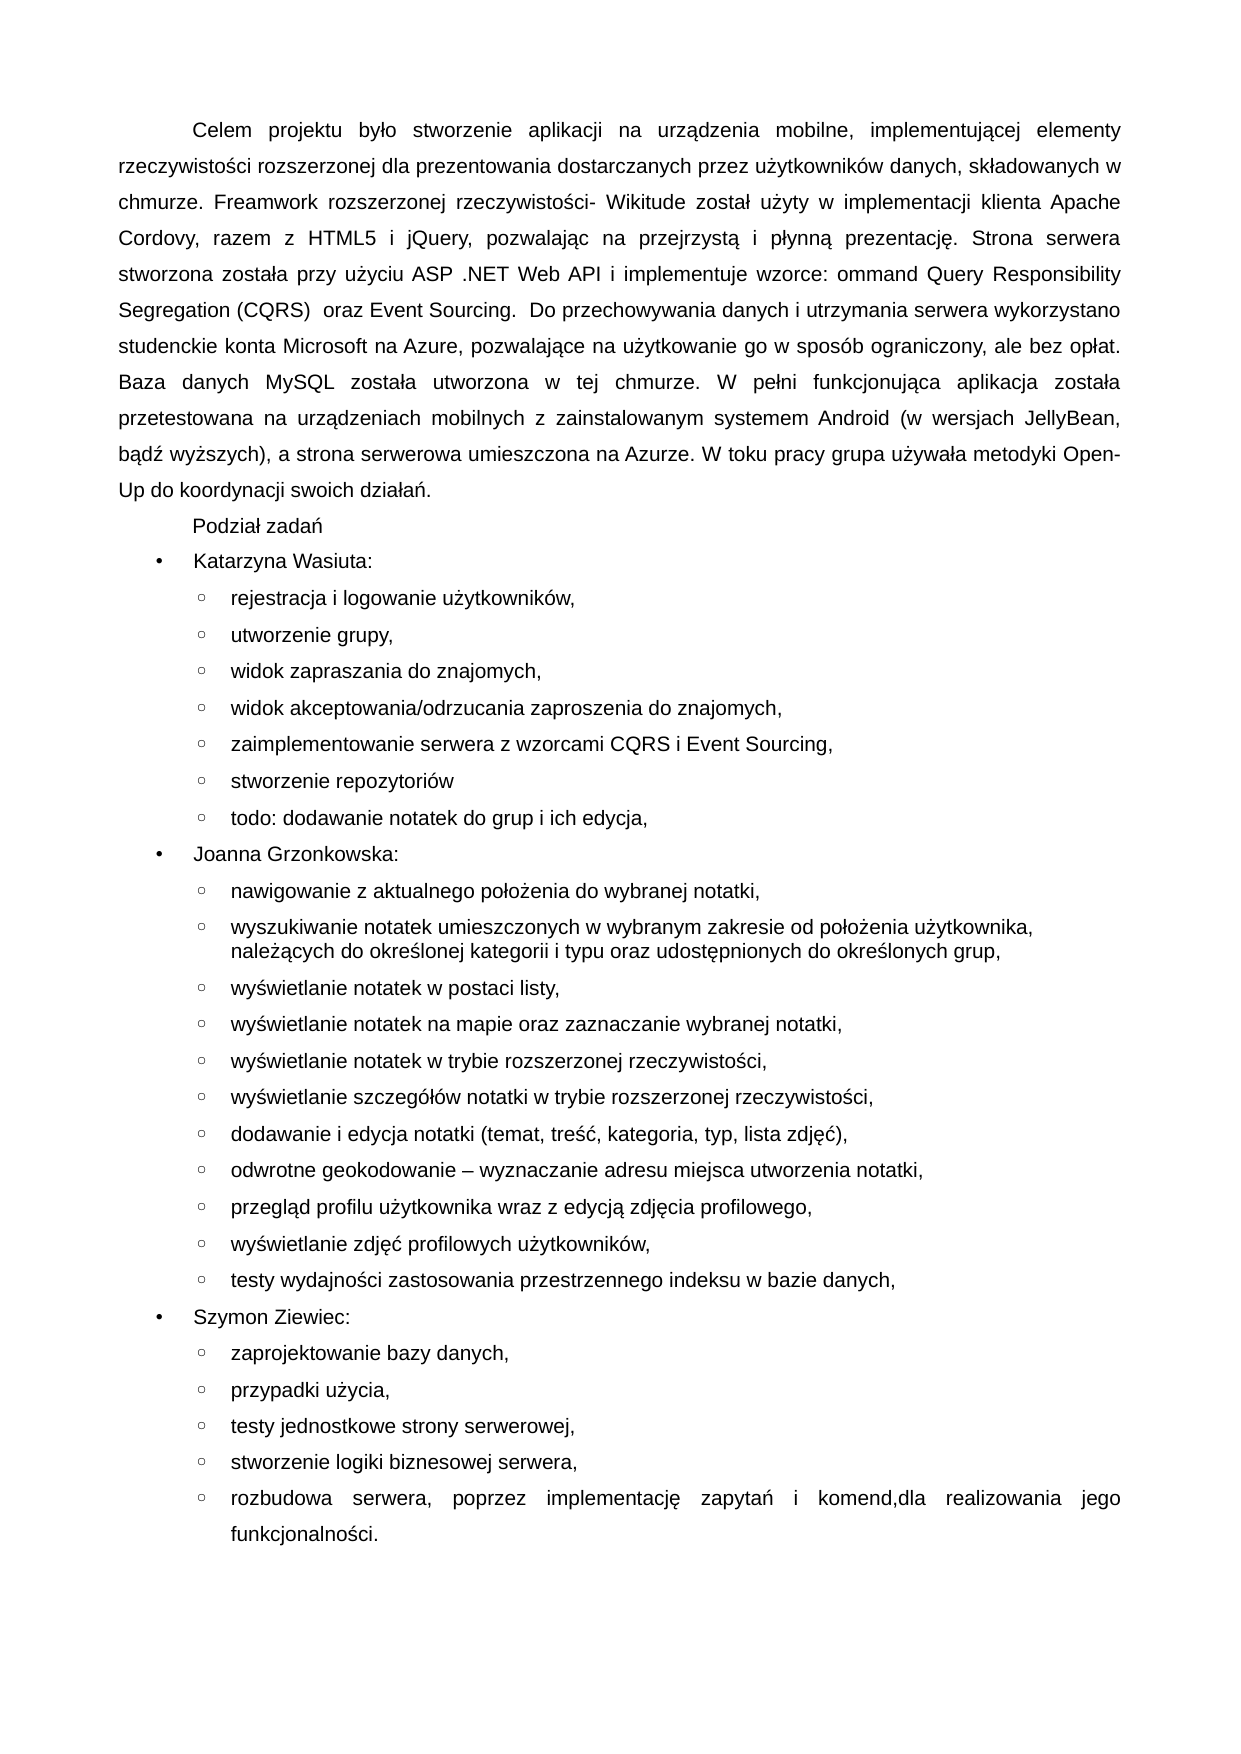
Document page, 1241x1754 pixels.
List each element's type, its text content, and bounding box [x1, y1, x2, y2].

list wyświetlanie notatek w trybie rozszerzonej rzeczywistości, [193, 1049, 1122, 1073]
list todo: dodawanie notatek do grup i ich edycja, [193, 805, 1122, 829]
list odwrotne geokodowanie – wyznaczanie adresu miejsca utworzenia notatki, [193, 1158, 1122, 1182]
list testy wydajności zastosowania przestrzennego indeksu w bazie danych, [193, 1268, 1122, 1292]
list stworzenie logiki biznesowej serwera, [193, 1450, 1122, 1474]
list wyświetlanie szczegółów notatki w trybie rozszerzonej rzeczywistości, [193, 1085, 1122, 1109]
list widok akceptowania/odrzucania zaproszenia do znajomych, [193, 696, 1122, 720]
list stworzenie repozytoriów [193, 769, 1122, 793]
list rejestracja i logowanie użytkowników, [193, 586, 1122, 610]
list rozbudowa serwera, poprzez implementację zapytań i komend,dla realizowania jego funkcjonalności. [193, 1486, 1122, 1546]
list widok zapraszania do znajomych, [193, 659, 1122, 683]
list przypadki użycia, [193, 1378, 1122, 1402]
list Katarzyna Wasiuta: [156, 549, 1122, 573]
list nawigowanie z aktualnego położenia do wybranej notatki, [193, 878, 1122, 902]
list wyświetlanie notatek w postaci listy, [193, 976, 1122, 999]
list zaprojektowanie bazy danych, [193, 1341, 1122, 1365]
list testy jednostkowe strony serwerowej, [193, 1414, 1122, 1438]
list dodawanie i edycja notatki (temat, treść, kategoria, typ, lista zdjęć), [193, 1122, 1122, 1146]
text Celem projektu było stworzenie aplikacji na urządzenia mobilne, implementującej elementy rzeczywistości rozszerzonej dla prezentowania dostarczanych przez użytkowników danych, składowanych w chmurze. Freamwork rozszerzonej rzeczywistości- Wikitude został użyty w implementacji klienta Apache Cordovy, razem z HTML5 i jQuery, pozwalając na przejrzystą i płynną prezentację. Strona serwera stworzona została przy użyciu ASP .NET Web API i implementuje wzorce: ommand Query Responsibility Segregation (CQRS) oraz Event Sourcing. Do przechowywania danych i utrzymania serwera wykorzystano studenckie konta Microsoft na Azure, pozwalające na użytkowanie go w sposób ograniczony, ale bez opłat. Baza danych MySQL została utworzona w tej chmurze. W pełni funkcjonująca aplikacja została przetestowana na urządzeniach mobilnych z zainstalowanym systemem Android (w wersjach JellyBean, bądź wyższych), a strona serwerowa umieszczona na Azurze. W toku pracy grupa używała metodyki Open-Up do koordynacji swoich działań. [118, 118, 1122, 501]
list Joanna Grzonkowska: [156, 842, 1122, 866]
list przegląd profilu użytkownika wraz z edycją zdjęcia profilowego, [193, 1195, 1122, 1219]
list Szymon Ziewiec: [156, 1304, 1122, 1329]
list utworzenie grupy, [193, 622, 1122, 647]
list wyszukiwanie notatek umieszczonych w wybranym zakresie od położenia użytkownika, należących do określonej kategorii i typu oraz udostępnionych do określonych grup, [193, 915, 1122, 963]
text Podział zadań [118, 513, 1122, 537]
list zaimplementowanie serwera z wzorcami CQRS i Event Sourcing, [193, 732, 1122, 756]
list wyświetlanie zdjęć profilowych użytkowników, [193, 1231, 1122, 1256]
list wyświetlanie notatek na mapie oraz zaznaczanie wybranej notatki, [193, 1012, 1122, 1036]
